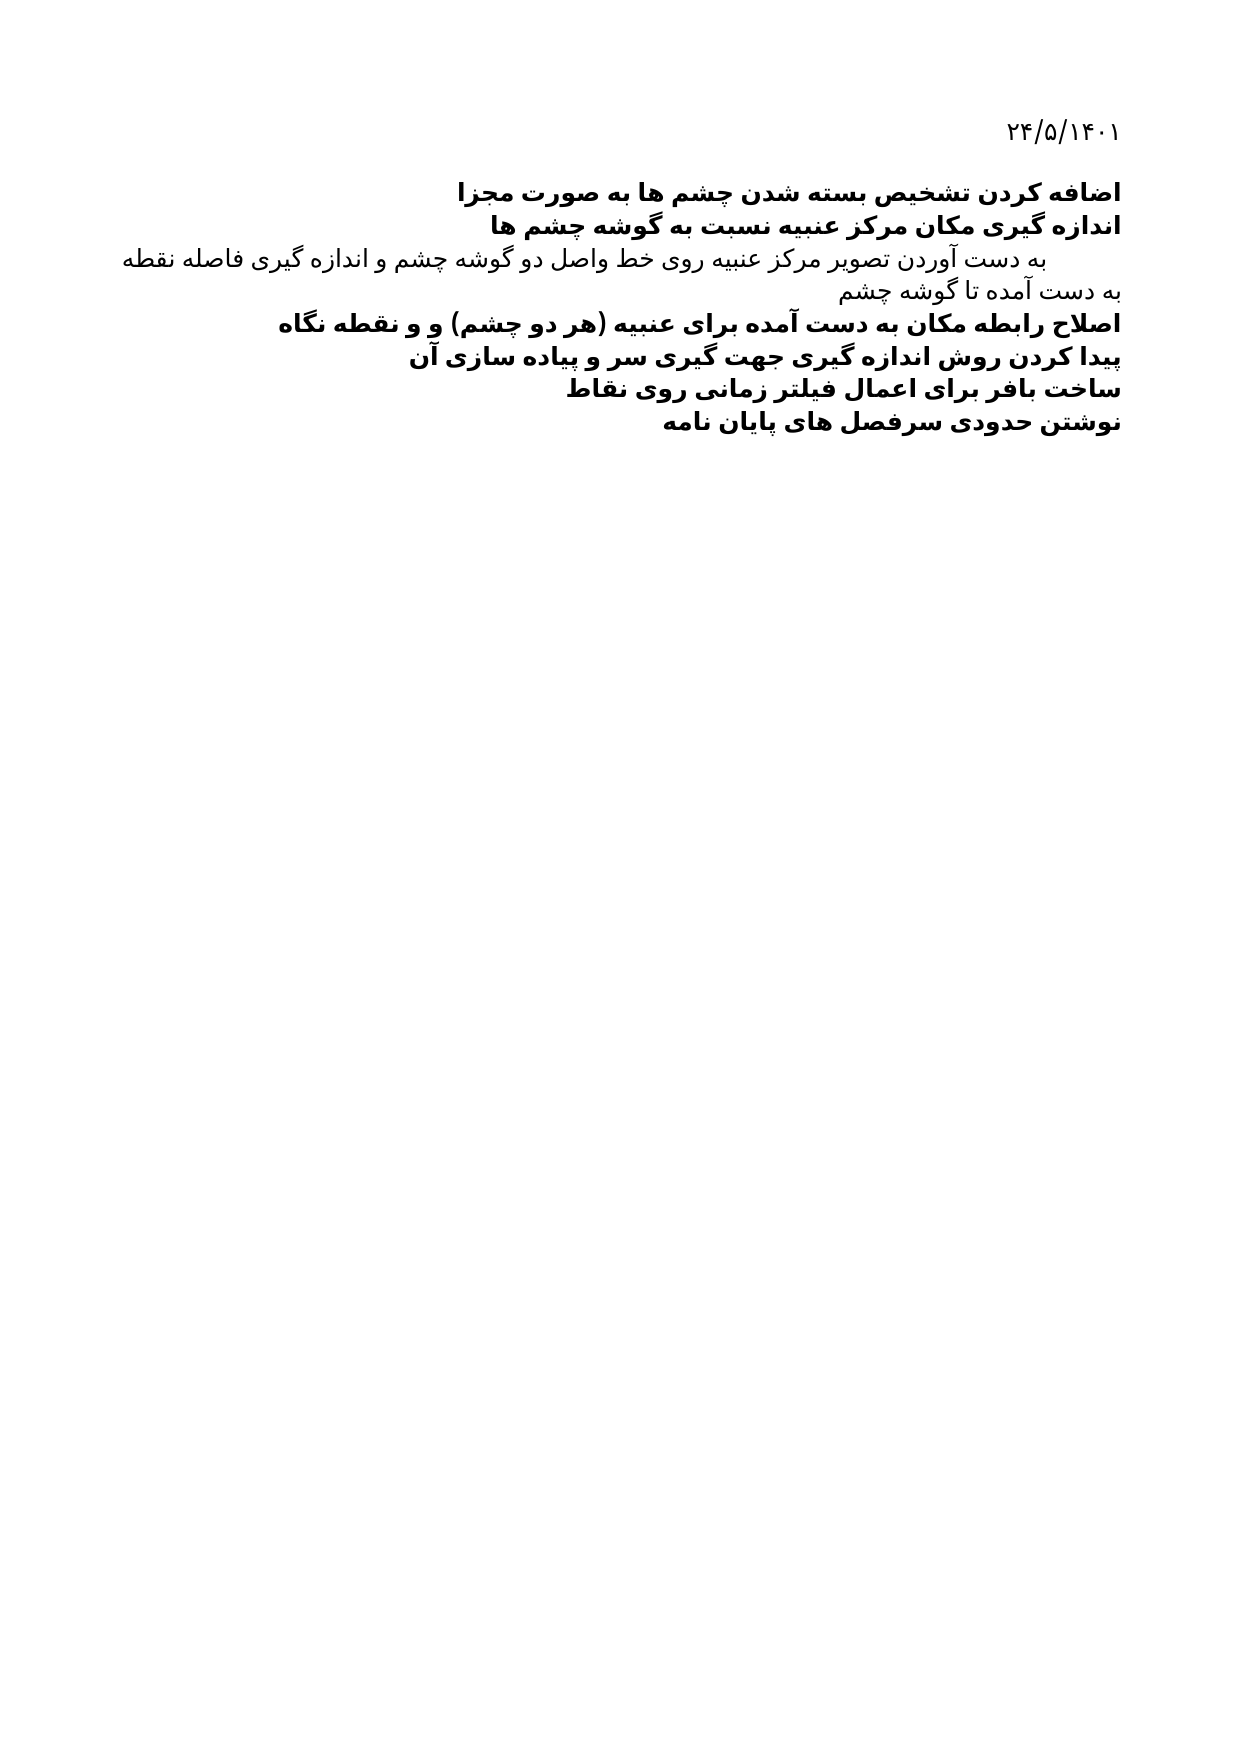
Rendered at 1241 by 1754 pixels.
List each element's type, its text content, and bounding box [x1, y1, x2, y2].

text اصلاح رابطه مکان به دست آمده برای عنبیه (هر دو چشم) و و نقطه نگاه [118, 310, 1122, 342]
text اندازه گیری مکان مرکز عنبیه نسبت به گوشه چشم ها [118, 212, 1122, 245]
text پیدا کردن روش اندازه گیری جهت گیری سر و پیاده سازی آن [118, 342, 1122, 375]
text اضافه کردن تشخیص بسته شدن چشم ها به صورت مجزا [118, 179, 1122, 212]
text به دست آوردن تصویر مرکز عنبیه روی خط واصل دو گوشه چشم و اندازه گیری فاصله نقطه به دست آمده تا گوشه چشم [118, 245, 1122, 310]
text نوشتن حدودی سرفصل های پایان نامه [118, 408, 1122, 440]
text ۲۴/۵/۱۴۰۱ [118, 118, 1122, 151]
text ساخت بافر برای اعمال فیلتر زمانی روی نقاط [118, 375, 1122, 408]
